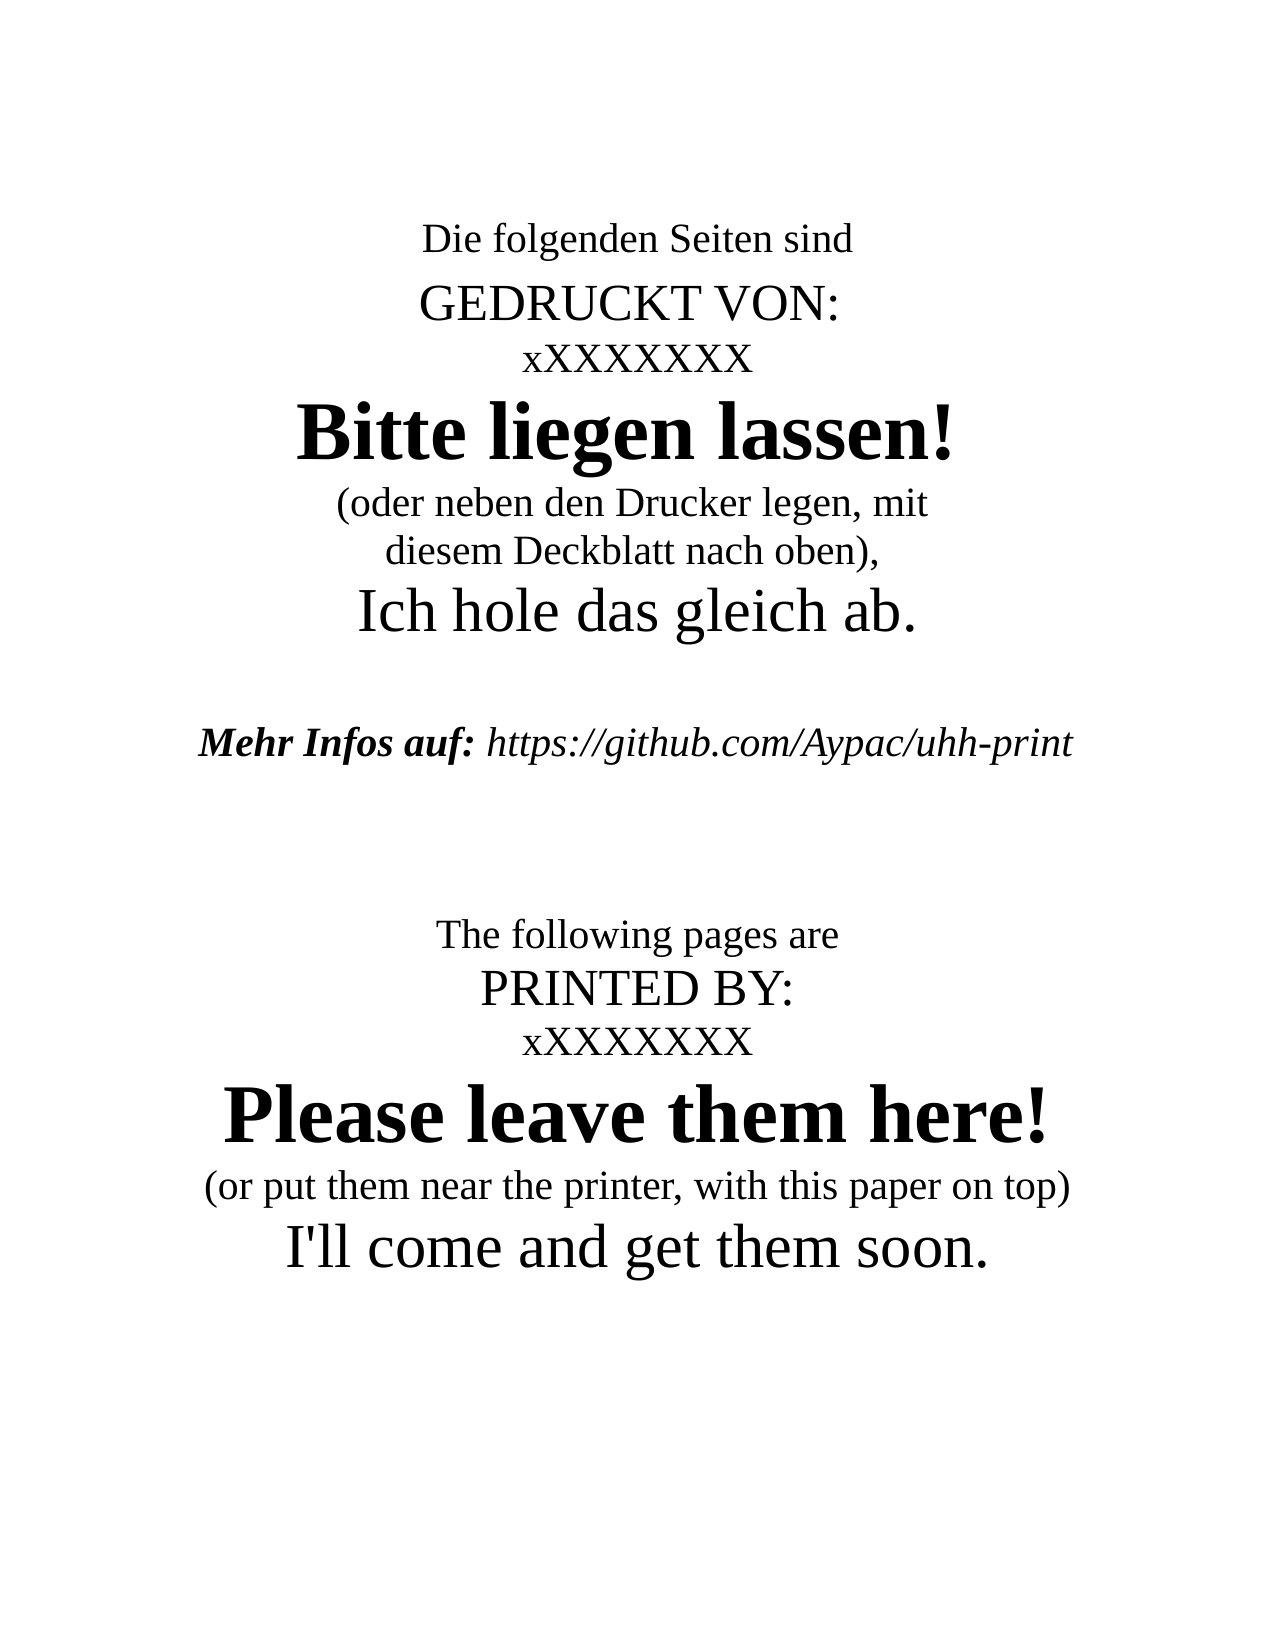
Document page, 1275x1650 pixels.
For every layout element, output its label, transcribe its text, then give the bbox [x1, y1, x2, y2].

text diesem Deckblatt nach oben), [118, 526, 1157, 573]
text The following pages are [118, 909, 1157, 957]
text Please leave them here! [118, 1065, 1157, 1161]
text (or put them near the printer, with this paper on top) [118, 1161, 1157, 1208]
text GEDRUCKT VON: [118, 262, 1157, 334]
text (oder neben den Drucker legen, mit [118, 478, 1157, 526]
text xXXXXXXX [118, 1017, 1157, 1065]
text xXXXXXXX [118, 334, 1157, 382]
text Mehr Infos auf: https://github.com/Aypac/uhh-print [118, 717, 1157, 765]
text Bitte liegen lassen! [118, 382, 1157, 478]
text I'll come and get them soon. [118, 1208, 1157, 1281]
text Ich hole das gleich ab. [118, 573, 1157, 645]
text PRINTED BY: [118, 957, 1157, 1017]
text Die folgenden Seiten sind [118, 214, 1157, 262]
